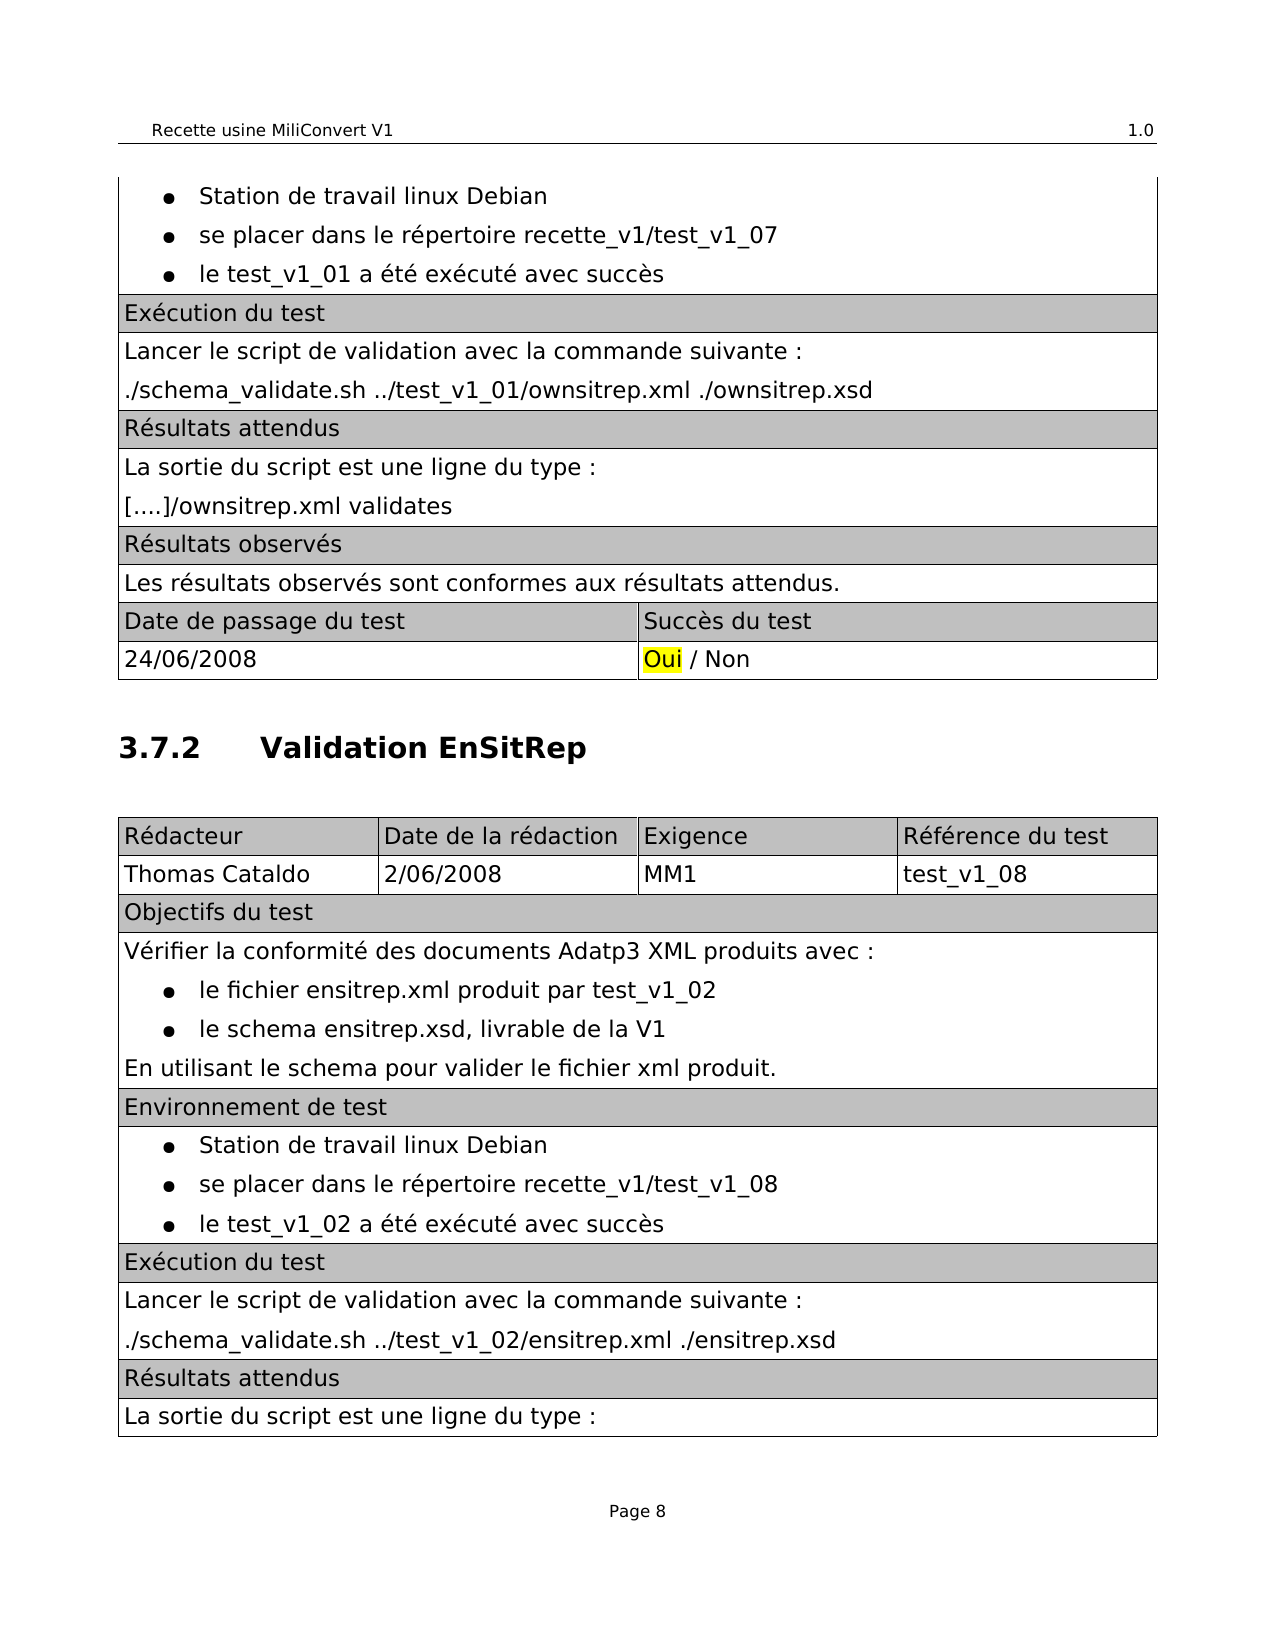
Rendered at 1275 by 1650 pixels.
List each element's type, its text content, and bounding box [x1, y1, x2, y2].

table_cell Oui / Non [639, 642, 1157, 679]
subtitle Validation EnSitRep [118, 731, 1157, 765]
table_header Rédacteur [119, 818, 378, 855]
table_cell Exécution du test [119, 295, 1157, 332]
table_cell Objectifs du test [119, 895, 1157, 932]
table_cell 2/06/2008 [379, 856, 637, 894]
table_cell Lancer le script de validation avec la commande suivante : ./schema_validate.sh ../test_v1_01/ownsitrep.xml ./ownsitrep.xsd [119, 333, 1157, 410]
table_cell La sortie du script est une ligne du type : [119, 1399, 1157, 1436]
table_header Exigence [639, 818, 897, 855]
table_cell Résultats attendus [119, 411, 1157, 448]
table_header Date de la rédaction [379, 818, 637, 855]
table_cell test_v1_08 [898, 856, 1157, 894]
table_cell 24/06/2008 [119, 642, 637, 679]
table_cell La sortie du script est une ligne du type : [....]/ownsitrep.xml validates [119, 449, 1157, 526]
table_header Référence du test [898, 818, 1157, 855]
table_cell Exécution du test [119, 1244, 1157, 1282]
table_cell Station de travail linux Debian se placer dans le répertoire recette_v1/test_v1_08 le test_v1_02 a été exécuté avec succès [119, 1127, 1157, 1243]
table_cell Succès du test [639, 603, 1157, 641]
table_cell Environnement de test [119, 1089, 1157, 1126]
table_cell Vérifier la conformité des documents Adatp3 XML produits avec : le fichier ensitrep.xml produit par test_v1_02 le schema ensitrep.xsd, livrable de la V1 En utilisant le schema pour valider le fichier xml produit. [119, 933, 1157, 1088]
table_cell Les résultats observés sont conformes aux résultats attendus. [119, 565, 1157, 602]
table_cell Date de passage du test [119, 603, 637, 641]
table_cell Résultats observés [119, 527, 1157, 564]
table_cell Station de travail linux Debian se placer dans le répertoire recette_v1/test_v1_07 le test_v1_01 a été exécuté avec succès [119, 177, 1157, 294]
table_cell Lancer le script de validation avec la commande suivante : ./schema_validate.sh ../test_v1_02/ensitrep.xml ./ensitrep.xsd [119, 1283, 1157, 1359]
table_cell MM1 [639, 856, 897, 894]
table_cell Thomas Cataldo [119, 856, 378, 894]
table_cell Résultats attendus [119, 1360, 1157, 1398]
